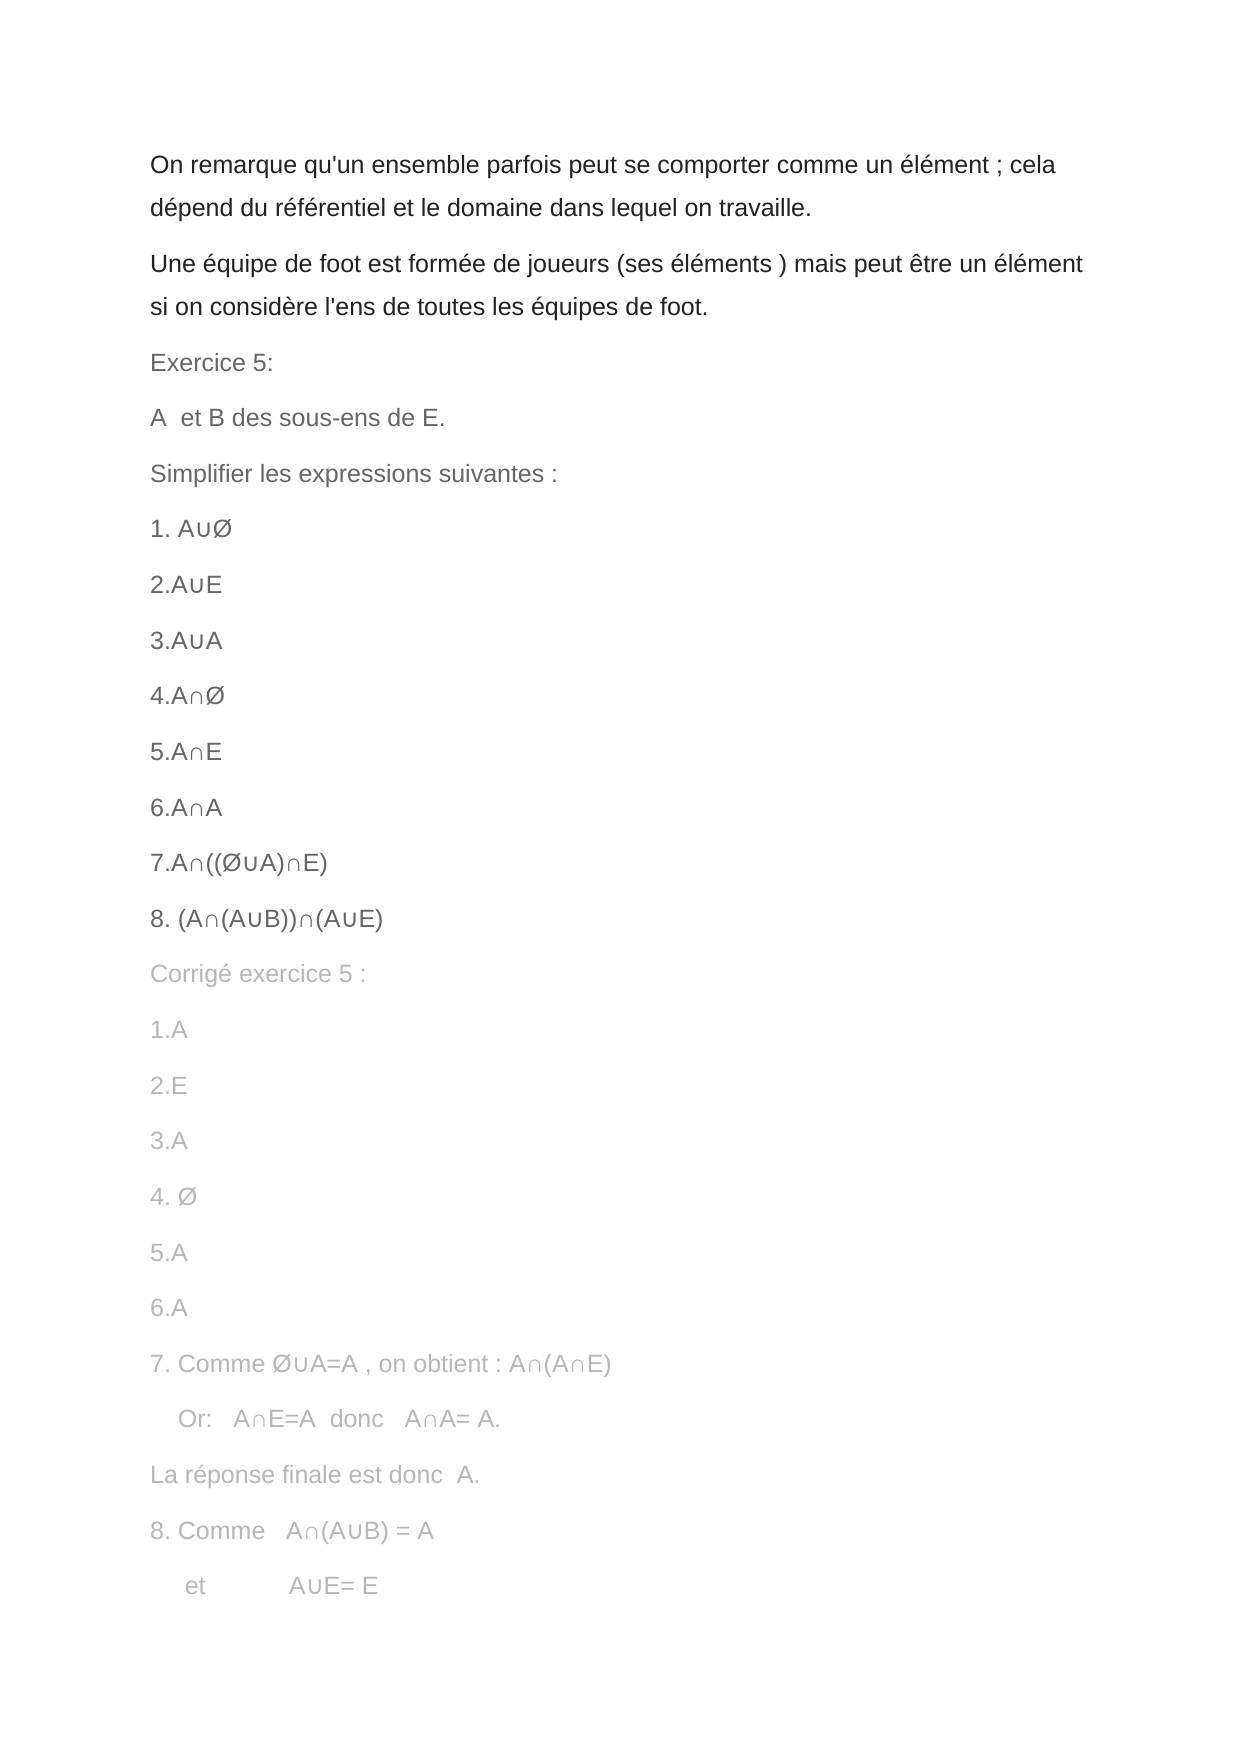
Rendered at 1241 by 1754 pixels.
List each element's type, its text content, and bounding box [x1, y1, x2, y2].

text 4.A∩Ø [150, 681, 1090, 710]
text Exercice 5: [150, 347, 1090, 376]
text 6.A [150, 1293, 1090, 1322]
text 5.A∩E [150, 737, 1090, 766]
text 2.E [150, 1071, 1090, 1099]
text On remarque qu'un ensemble parfois peut se comporter comme un élément ; cela dépend du référentiel et le domaine dans lequel on travaille. [150, 150, 1090, 222]
text Une équipe de foot est formée de joueurs (ses éléments ) mais peut être un élément si on considère l'ens de toutes les équipes de foot. [150, 249, 1090, 321]
text Or: A∩E=A donc A∩A= A. [150, 1404, 1090, 1433]
text Corrigé exercice 5 : [150, 959, 1090, 988]
text La réponse finale est donc A. [150, 1460, 1090, 1489]
text A et B des sous-ens de E. [150, 403, 1090, 432]
text 4. Ø [150, 1182, 1090, 1211]
text 1. A∪Ø [150, 514, 1090, 543]
text 6.A∩A [150, 792, 1090, 821]
text 5.A [150, 1237, 1090, 1266]
text 7.A∩((Ø∪A)∩E) [150, 848, 1090, 877]
text 3.A [150, 1126, 1090, 1155]
text Simplifier les expressions suivantes : [150, 459, 1090, 487]
text 7. Comme Ø∪A=A , on obtient : A∩(A∩E) [150, 1349, 1090, 1377]
text 8. Comme A∩(A∪B) = A [150, 1516, 1090, 1544]
text 1.A [150, 1015, 1090, 1044]
text et A∪E= E [150, 1571, 1090, 1600]
text 2.A∪E [150, 570, 1090, 599]
text 8. (A∩(A∪B))∩(A∪E) [150, 904, 1090, 932]
text 3.A∪A [150, 626, 1090, 654]
